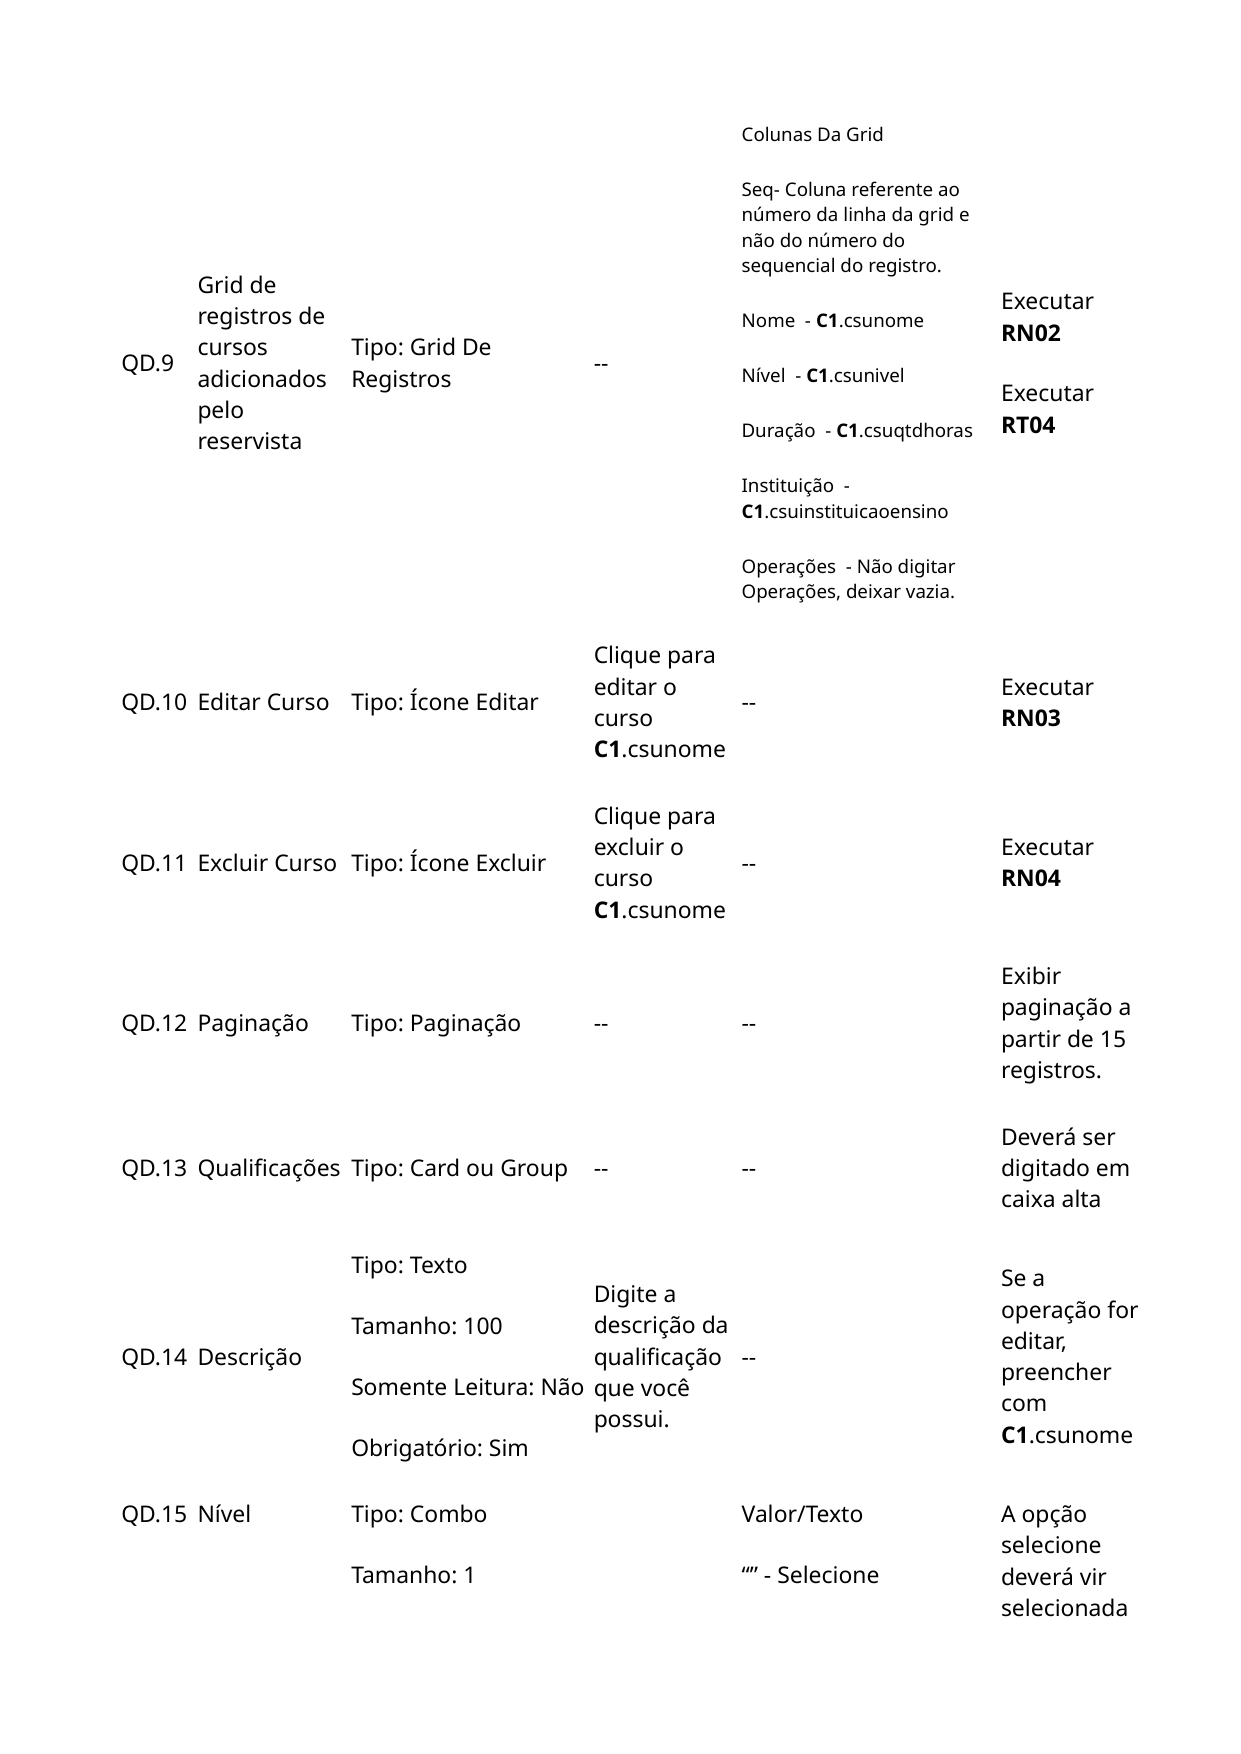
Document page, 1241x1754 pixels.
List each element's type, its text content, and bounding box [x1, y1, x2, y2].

table_cell QD.12 [118, 957, 194, 1117]
table_cell QD.13 [118, 1118, 194, 1247]
table_cell -- [739, 957, 998, 1117]
table_cell -- [739, 637, 998, 797]
table_cell Valor/Texto “” - Selecione [739, 1495, 998, 1626]
table_cell -- [591, 1118, 738, 1247]
table_cell Clique para editar o curso C1.csunome [591, 637, 738, 797]
table_cell QD.15 [118, 1495, 194, 1626]
table_cell Executar RN02 Executar RT04 [998, 118, 1152, 637]
table_cell QD.11 [118, 797, 194, 957]
table_cell -- [591, 118, 738, 637]
table_cell Editar Curso [194, 637, 348, 797]
table_cell A opção selecione deverá vir selecionada [998, 1495, 1152, 1626]
table_cell Colunas Da Grid Seq- Coluna referente ao número da linha da grid e não do número do sequencial do registro. Nome - C1.csunome Nível - C1.csunivel Duração - C1.csuqtdhoras Instituição - C1.csuinstituicaoensino Operações - Não digitar Operações, deixar vazia. [739, 118, 998, 637]
table_cell Tipo: Combo Tamanho: 1 [348, 1495, 591, 1626]
table_cell Qualificações [194, 1118, 348, 1247]
table_cell QD.14 [118, 1247, 194, 1495]
table_cell Tipo: Ícone Editar [348, 637, 591, 797]
table_cell QD.9 [118, 118, 194, 637]
table_cell Tipo: Texto Tamanho: 100 Somente Leitura: Não Obrigatório: Sim [348, 1247, 591, 1495]
table_cell Se a operação for editar, preencher com C1.csunome [998, 1247, 1152, 1495]
table_cell Executar RN04 [998, 797, 1152, 957]
table_cell Tipo: Card ou Group [348, 1118, 591, 1247]
table_cell Descrição [194, 1247, 348, 1495]
table_cell Tipo: Ícone Excluir [348, 797, 591, 957]
table_cell QD.10 [118, 637, 194, 797]
table_cell Tipo: Paginação [348, 957, 591, 1117]
table_cell Executar RN03 [998, 637, 1152, 797]
table_cell Clique para excluir o curso C1.csunome [591, 797, 738, 957]
table_cell Deverá ser digitado em caixa alta [998, 1118, 1152, 1247]
table_cell Paginação [194, 957, 348, 1117]
table_cell -- [739, 797, 998, 957]
table_cell Grid de registros de cursos adicionados pelo reservista [194, 118, 348, 637]
table_cell -- [591, 957, 738, 1117]
table_cell -- [739, 1247, 998, 1495]
table_cell Exibir paginação a partir de 15 registros. [998, 957, 1152, 1117]
table_cell Nível [194, 1495, 348, 1626]
table_cell Digite a descrição da qualificação que você possui. [591, 1247, 738, 1495]
table_cell Excluir Curso [194, 797, 348, 957]
table_cell [591, 1495, 738, 1626]
table_cell -- [739, 1118, 998, 1247]
table_cell Tipo: Grid De Registros [348, 118, 591, 637]
